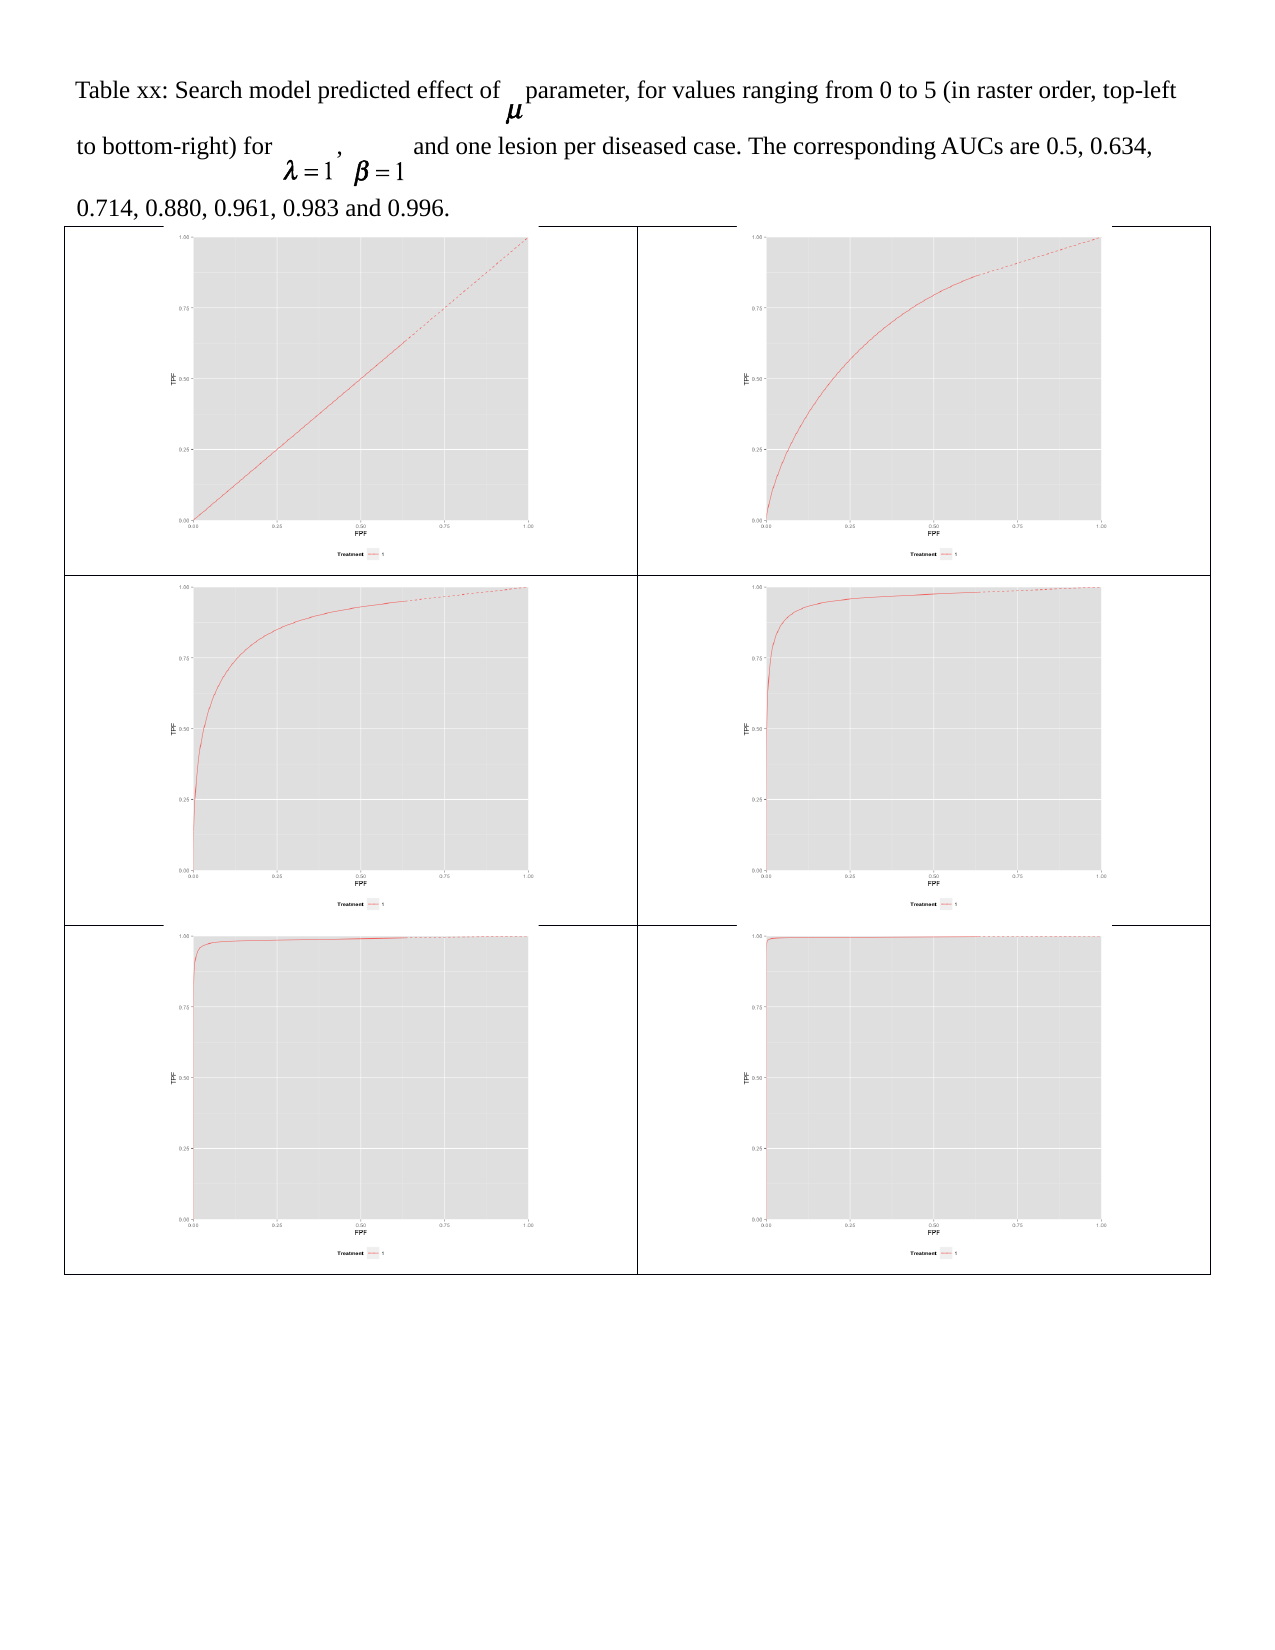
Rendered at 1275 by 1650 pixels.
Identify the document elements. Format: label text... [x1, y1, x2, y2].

table_cell [539, 926, 637, 1274]
table_header [539, 227, 637, 575]
text Table xx: Search model predicted effect ofparameter, for values ranging from 0 to 5 (in raster order, top-left to bottom-right) for , and one lesion per diseased case. The corresponding AUCs are 0.5, 0.634, 0.714, 0.880, 0.961, 0.983 and 0.996. [75, 75, 1200, 222]
table_cell [65, 576, 163, 925]
table_header [65, 227, 163, 575]
picture [736, 226, 1112, 575]
table_cell [65, 926, 163, 1274]
table_cell [638, 926, 736, 1274]
table_header [638, 227, 736, 575]
table_cell [539, 576, 637, 925]
table_cell [1112, 926, 1210, 1274]
picture [163, 576, 539, 1274]
picture [736, 576, 1112, 1274]
table_header [1112, 227, 1210, 575]
picture [163, 226, 539, 575]
table_cell [638, 576, 736, 925]
table_cell [1112, 576, 1210, 925]
